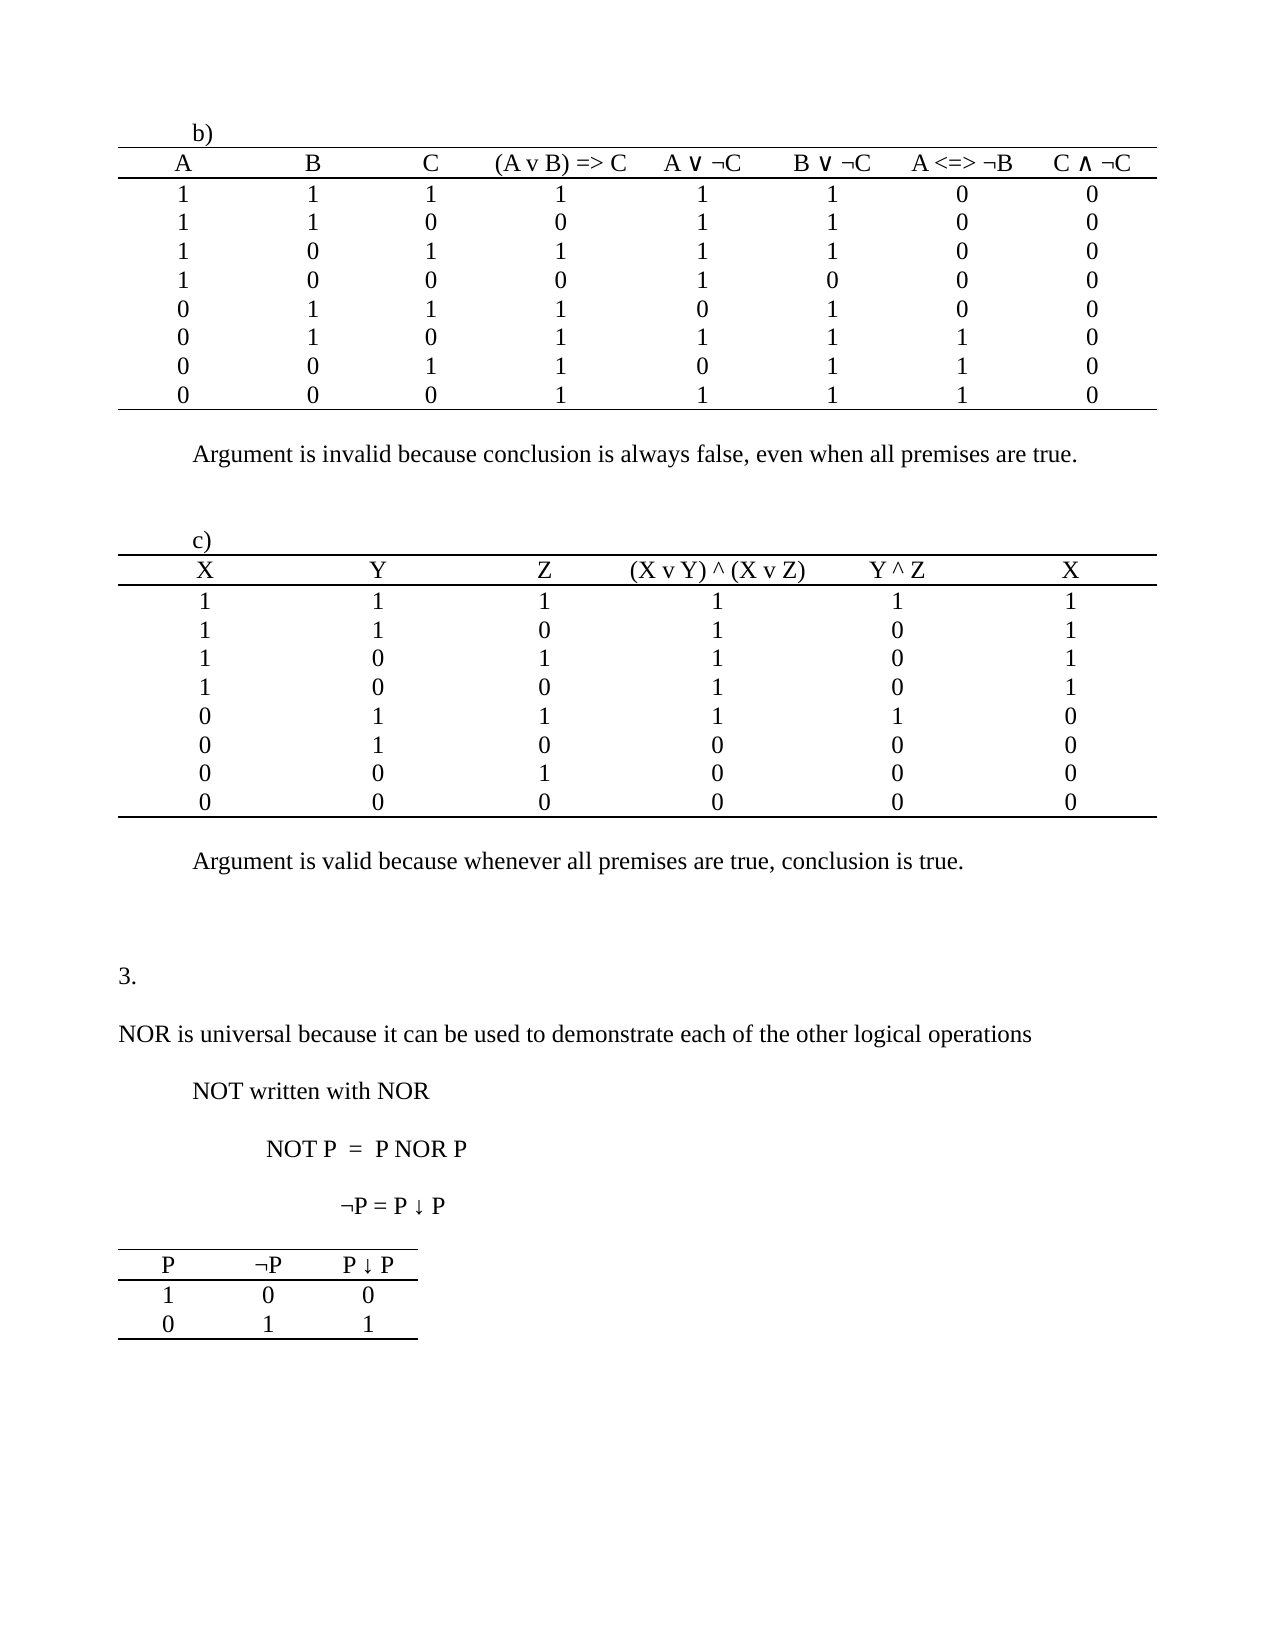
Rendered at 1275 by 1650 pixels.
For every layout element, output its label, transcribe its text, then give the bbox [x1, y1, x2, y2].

table_header B ∨ ¬C [767, 148, 897, 177]
table_cell 1 [484, 351, 637, 380]
table_cell 0 [118, 730, 291, 758]
table_cell 0 [464, 730, 624, 758]
table_cell 0 [118, 759, 291, 787]
table_cell 1 [291, 615, 464, 643]
table_cell 0 [1027, 323, 1157, 351]
table_cell 1 [624, 586, 811, 615]
table_cell 1 [767, 236, 897, 265]
text NOT P = P NOR P [118, 1134, 1157, 1162]
table_header A ∨ ¬C [638, 148, 767, 177]
table_cell 0 [291, 759, 464, 787]
table_cell 1 [638, 265, 767, 294]
table_cell 0 [248, 236, 378, 265]
table_cell 0 [378, 265, 484, 294]
table_cell 1 [118, 208, 248, 236]
text c) [118, 525, 1157, 554]
table_cell 1 [638, 323, 767, 351]
table_cell 0 [897, 236, 1027, 265]
table_header (A v B) => C [484, 148, 637, 177]
text b) [118, 118, 1157, 147]
table_cell 1 [484, 294, 637, 322]
table_cell 0 [1027, 351, 1157, 380]
table_cell 0 [811, 759, 984, 787]
table_cell 1 [118, 615, 291, 643]
table_cell 1 [248, 208, 378, 236]
table_cell 1 [811, 701, 984, 730]
text Argument is valid because whenever all premises are true, conclusion is true. [118, 846, 1157, 875]
table_cell 1 [378, 294, 484, 322]
table_cell 1 [624, 644, 811, 672]
table_header Y ^ Z [811, 556, 984, 584]
table_cell 0 [378, 323, 484, 351]
table_cell 0 [811, 615, 984, 643]
table_cell 0 [464, 615, 624, 643]
table_cell 1 [984, 672, 1157, 701]
table_cell 0 [1027, 265, 1157, 294]
table_cell 1 [378, 179, 484, 207]
table_cell 0 [291, 644, 464, 672]
table_cell 0 [897, 294, 1027, 322]
table_cell 1 [811, 586, 984, 615]
table_cell 0 [248, 265, 378, 294]
table_cell 1 [291, 701, 464, 730]
table_cell 1 [464, 644, 624, 672]
table_cell 0 [811, 730, 984, 758]
table_cell 0 [118, 380, 248, 409]
table_cell 1 [291, 730, 464, 758]
table_cell 0 [984, 759, 1157, 787]
table_cell 0 [984, 730, 1157, 758]
table_cell 1 [638, 236, 767, 265]
table_cell 1 [118, 236, 248, 265]
table_cell 1 [118, 1281, 218, 1309]
table_cell 0 [291, 787, 464, 816]
table_cell 1 [984, 586, 1157, 615]
table_cell 0 [811, 672, 984, 701]
table_cell 0 [1027, 236, 1157, 265]
table_cell 1 [248, 179, 378, 207]
table_cell 1 [248, 323, 378, 351]
text ¬P = P ↓ P [118, 1191, 1157, 1220]
table_cell 0 [811, 787, 984, 816]
table_cell 0 [318, 1281, 418, 1309]
table_cell 0 [984, 701, 1157, 730]
table_cell 0 [1027, 380, 1157, 409]
table_header (X v Y) ^ (X v Z) [624, 556, 811, 584]
table_header C ∧ ¬C [1027, 148, 1157, 177]
table_header A [118, 148, 248, 177]
table_cell 0 [984, 787, 1157, 816]
table_cell 1 [118, 644, 291, 672]
table_cell 0 [1027, 179, 1157, 207]
table_cell 0 [1027, 208, 1157, 236]
table_cell 0 [248, 351, 378, 380]
table_cell 0 [118, 294, 248, 322]
table_header ¬P [218, 1250, 318, 1279]
table_cell 1 [484, 380, 637, 409]
table_cell 1 [897, 380, 1027, 409]
table_header Y [291, 556, 464, 584]
table_cell 0 [638, 351, 767, 380]
table_cell 1 [464, 586, 624, 615]
table_cell 1 [767, 208, 897, 236]
table_cell 1 [767, 179, 897, 207]
text NOR is universal because it can be used to demonstrate each of the other logical operations [118, 1019, 1157, 1047]
table_cell 1 [767, 351, 897, 380]
table_cell 1 [291, 586, 464, 615]
table_cell 0 [1027, 294, 1157, 322]
table_cell 1 [464, 759, 624, 787]
table_cell 0 [464, 787, 624, 816]
table_cell 0 [638, 294, 767, 322]
table_cell 1 [318, 1309, 418, 1338]
table_cell 1 [767, 294, 897, 322]
table_cell 1 [218, 1309, 318, 1338]
table_cell 1 [248, 294, 378, 322]
table_cell 0 [811, 644, 984, 672]
table_cell 1 [118, 672, 291, 701]
table_cell 0 [118, 787, 291, 816]
table_cell 1 [984, 644, 1157, 672]
table_header X [118, 556, 291, 584]
table_cell 0 [291, 672, 464, 701]
table_cell 0 [624, 787, 811, 816]
table_cell 0 [378, 208, 484, 236]
table_cell 1 [484, 236, 637, 265]
table_cell 0 [118, 701, 291, 730]
table_cell 1 [484, 323, 637, 351]
text 3. [118, 961, 1157, 990]
table_cell 1 [464, 701, 624, 730]
table_cell 0 [248, 380, 378, 409]
table_cell 0 [218, 1281, 318, 1309]
table_cell 0 [767, 265, 897, 294]
table_cell 0 [118, 351, 248, 380]
table_cell 0 [118, 323, 248, 351]
text Argument is invalid because conclusion is always false, even when all premises are true. [118, 439, 1157, 468]
table_cell 1 [638, 208, 767, 236]
table_header P [118, 1250, 218, 1279]
table_cell 1 [118, 265, 248, 294]
table_cell 0 [484, 265, 637, 294]
table_cell 1 [638, 179, 767, 207]
table_cell 1 [767, 380, 897, 409]
table_cell 0 [897, 208, 1027, 236]
table_cell 1 [984, 615, 1157, 643]
table_header A <=> ¬B [897, 148, 1027, 177]
table_cell 1 [624, 701, 811, 730]
table_cell 0 [897, 179, 1027, 207]
table_header Z [464, 556, 624, 584]
table_header X [984, 556, 1157, 584]
table_cell 0 [378, 380, 484, 409]
table_cell 0 [118, 1309, 218, 1338]
table_cell 0 [897, 265, 1027, 294]
table_cell 1 [378, 236, 484, 265]
table_cell 1 [897, 351, 1027, 380]
table_cell 0 [484, 208, 637, 236]
table_header C [378, 148, 484, 177]
table_cell 1 [624, 615, 811, 643]
table_header B [248, 148, 378, 177]
table_header P ↓ P [318, 1250, 418, 1279]
table_cell 0 [624, 730, 811, 758]
table_cell 1 [624, 672, 811, 701]
table_cell 0 [464, 672, 624, 701]
table_cell 1 [484, 179, 637, 207]
table_cell 1 [897, 323, 1027, 351]
table_cell 0 [624, 759, 811, 787]
table_cell 1 [638, 380, 767, 409]
table_cell 1 [118, 586, 291, 615]
table_cell 1 [378, 351, 484, 380]
text NOT written with NOR [118, 1076, 1157, 1105]
table_cell 1 [767, 323, 897, 351]
table_cell 1 [118, 179, 248, 207]
